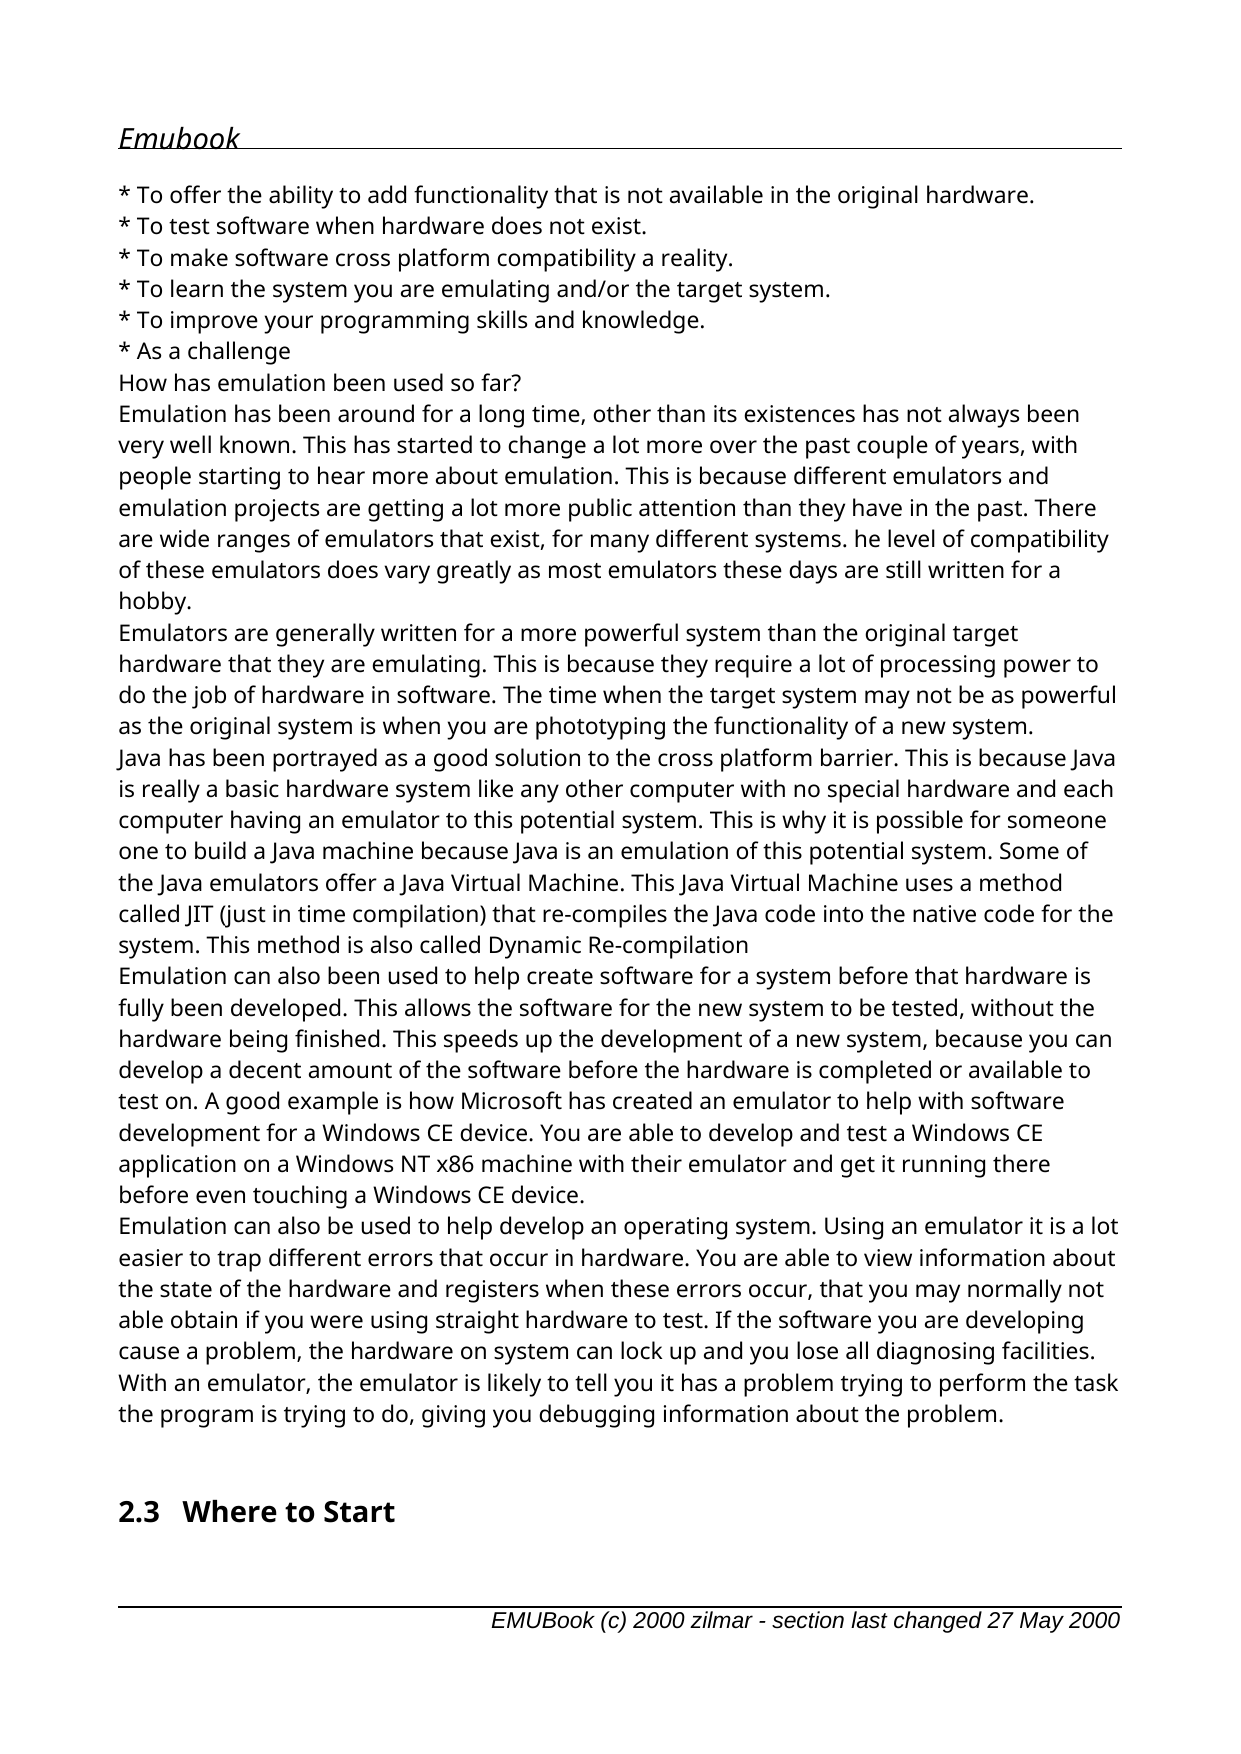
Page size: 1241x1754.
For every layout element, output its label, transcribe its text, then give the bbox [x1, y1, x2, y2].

subtitle Where to Start [118, 1492, 1122, 1531]
text Emulation can also been used to help create software for a system before that hardware is fully been developed. This allows the software for the new system to be tested, without the hardware being finished. This speeds up the development of a new system, because you can develop a decent amount of the software before the hardware is completed or available to test on. A good example is how Microsoft has created an emulator to help with software development for a Windows CE device. You are able to develop and test a Windows CE application on a Windows NT x86 machine with their emulator and get it running there before even touching a Windows CE device. [118, 960, 1122, 1210]
text Emulation can also be used to help develop an operating system. Using an emulator it is a lot easier to trap different errors that occur in hardware. You are able to view information about the state of the hardware and registers when these errors occur, that you may normally not able obtain if you were using straight hardware to test. If the software you are developing cause a problem, the hardware on system can lock up and you lose all diagnosing facilities. With an emulator, the emulator is likely to tell you it has a problem trying to perform the task the program is trying to do, giving you debugging information about the problem. [118, 1210, 1122, 1429]
text Java has been portrayed as a good solution to the cross platform barrier. This is because Java is really a basic hardware system like any other computer with no special hardware and each computer having an emulator to this potential system. This is why it is possible for someone one to build a Java machine because Java is an emulation of this potential system. Some of the Java emulators offer a Java Virtual Machine. This Java Virtual Machine uses a method called JIT (just in time compilation) that re-compiles the Java code into the native code for the system. This method is also called Dynamic Re-compilation [118, 742, 1122, 960]
text How has emulation been used so far? [118, 367, 1122, 398]
text Emulators are generally written for a more powerful system than the original target hardware that they are emulating. This is because they require a lot of processing power to do the job of hardware in software. The time when the target system may not be as powerful as the original system is when you are phototyping the functionality of a new system. [118, 617, 1122, 742]
text * To offer the ability to add functionality that is not available in the original hardware. * To test software when hardware does not exist. * To make software cross platform compatibility a reality. * To learn the system you are emulating and/or the target system. * To improve your programming skills and knowledge. * As a challenge [118, 179, 1122, 367]
text Emulation has been around for a long time, other than its existences has not always been very well known. This has started to change a lot more over the past couple of years, with people starting to hear more about emulation. This is because different emulators and emulation projects are getting a lot more public attention than they have in the past. There are wide ranges of emulators that exist, for many different systems. he level of compatibility of these emulators does vary greatly as most emulators these days are still written for a hobby. [118, 398, 1122, 617]
